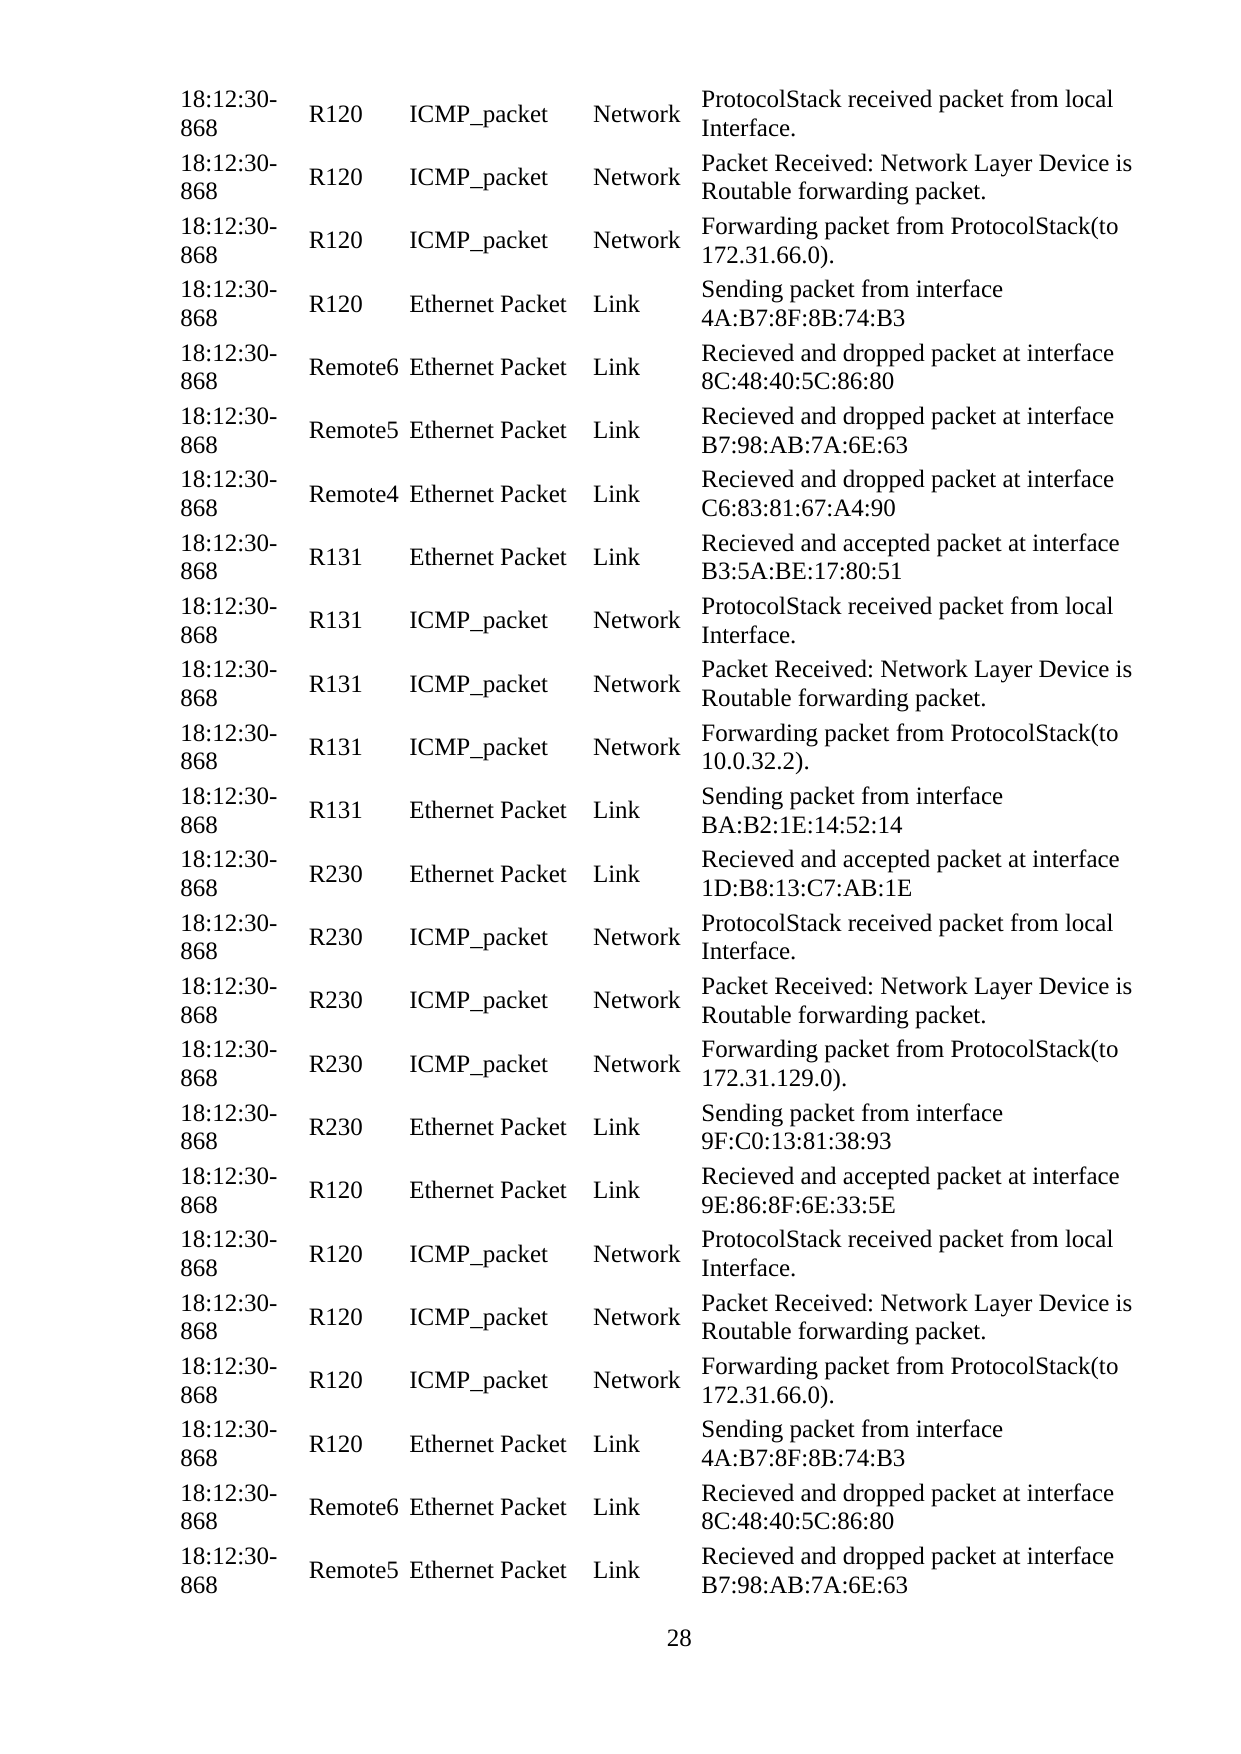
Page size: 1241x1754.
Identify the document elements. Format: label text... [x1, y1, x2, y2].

table_cell Remote5 [306, 398, 406, 461]
table_cell 18:12:30-868 [177, 651, 306, 715]
table_cell 18:12:30-868 [177, 715, 306, 778]
table_cell Network [590, 968, 698, 1031]
table_cell Link [590, 841, 698, 905]
table_cell ICMP_packet [406, 145, 590, 208]
table_cell Recieved and dropped packet at interface B7:98:AB:7A:6E:63 [698, 398, 1181, 461]
table_cell Ethernet Packet [406, 1095, 590, 1158]
table_cell Forwarding packet from ProtocolStack(to 172.31.66.0). [698, 1348, 1181, 1411]
table_cell Sending packet from interface 4A:B7:8F:8B:74:B3 [698, 1411, 1181, 1475]
table_cell Network [590, 588, 698, 651]
table_cell Ethernet Packet [406, 398, 590, 461]
table_cell ICMP_packet [406, 1285, 590, 1348]
table_cell 18:12:30-868 [177, 968, 306, 1031]
table_cell Network [590, 1221, 698, 1285]
table_cell Ethernet Packet [406, 778, 590, 841]
table_cell Sending packet from interface 9F:C0:13:81:38:93 [698, 1095, 1181, 1158]
table_cell R131 [306, 778, 406, 841]
table_cell Remote4 [306, 461, 406, 525]
table_cell R120 [306, 1158, 406, 1221]
table_cell Link [590, 335, 698, 398]
table_cell ICMP_packet [406, 81, 590, 145]
table_cell 18:12:30-868 [177, 525, 306, 588]
table_cell ProtocolStack received packet from local Interface. [698, 905, 1181, 968]
table_cell R120 [306, 145, 406, 208]
table_cell Recieved and dropped packet at interface 8C:48:40:5C:86:80 [698, 335, 1181, 398]
table_cell R131 [306, 651, 406, 715]
table_cell 18:12:30-868 [177, 1095, 306, 1158]
table_cell Link [590, 1095, 698, 1158]
table_cell R230 [306, 1031, 406, 1095]
table_cell ICMP_packet [406, 1031, 590, 1095]
table_cell Recieved and dropped packet at interface B7:98:AB:7A:6E:63 [698, 1538, 1181, 1601]
table_cell Link [590, 1411, 698, 1475]
table_cell ProtocolStack received packet from local Interface. [698, 1221, 1181, 1285]
table_cell Ethernet Packet [406, 1411, 590, 1475]
table_cell ICMP_packet [406, 715, 590, 778]
table_cell R120 [306, 1221, 406, 1285]
table_cell R120 [306, 271, 406, 335]
table_cell R230 [306, 841, 406, 905]
table_cell Ethernet Packet [406, 1475, 590, 1538]
table_cell Packet Received: Network Layer Device is Routable forwarding packet. [698, 145, 1181, 208]
table_cell Sending packet from interface 4A:B7:8F:8B:74:B3 [698, 271, 1181, 335]
table_cell R120 [306, 208, 406, 271]
table_cell Forwarding packet from ProtocolStack(to 172.31.129.0). [698, 1031, 1181, 1095]
table_cell R230 [306, 968, 406, 1031]
table_cell Network [590, 81, 698, 145]
table_cell Link [590, 461, 698, 525]
table_cell 18:12:30-868 [177, 1475, 306, 1538]
table_cell Link [590, 1475, 698, 1538]
table_cell 18:12:30-868 [177, 1221, 306, 1285]
table_cell Link [590, 1158, 698, 1221]
table_cell Ethernet Packet [406, 335, 590, 398]
table_cell 18:12:30-868 [177, 778, 306, 841]
table_cell Recieved and dropped packet at interface 8C:48:40:5C:86:80 [698, 1475, 1181, 1538]
table_cell Link [590, 271, 698, 335]
table_cell Packet Received: Network Layer Device is Routable forwarding packet. [698, 651, 1181, 715]
table_cell Remote6 [306, 1475, 406, 1538]
table_cell R120 [306, 1285, 406, 1348]
table_cell 18:12:30-868 [177, 1285, 306, 1348]
table_cell R131 [306, 715, 406, 778]
table_cell ProtocolStack received packet from local Interface. [698, 588, 1181, 651]
table_cell ICMP_packet [406, 1348, 590, 1411]
table_cell Network [590, 905, 698, 968]
table_cell Network [590, 145, 698, 208]
table_cell Network [590, 715, 698, 778]
table_cell 18:12:30-868 [177, 841, 306, 905]
table_cell 18:12:30-868 [177, 208, 306, 271]
table_cell Packet Received: Network Layer Device is Routable forwarding packet. [698, 1285, 1181, 1348]
table_cell Ethernet Packet [406, 461, 590, 525]
table_cell 18:12:30-868 [177, 1158, 306, 1221]
table_cell Sending packet from interface BA:B2:1E:14:52:14 [698, 778, 1181, 841]
table_cell Ethernet Packet [406, 1158, 590, 1221]
table_cell Ethernet Packet [406, 525, 590, 588]
table_cell R131 [306, 588, 406, 651]
table_cell ICMP_packet [406, 905, 590, 968]
table_cell Link [590, 525, 698, 588]
table_cell 18:12:30-868 [177, 588, 306, 651]
table_cell Network [590, 651, 698, 715]
table_cell Remote5 [306, 1538, 406, 1601]
table_cell Recieved and dropped packet at interface C6:83:81:67:A4:90 [698, 461, 1181, 525]
table_cell Recieved and accepted packet at interface 9E:86:8F:6E:33:5E [698, 1158, 1181, 1221]
table_cell Network [590, 1285, 698, 1348]
table_cell 18:12:30-868 [177, 271, 306, 335]
table_cell ICMP_packet [406, 208, 590, 271]
table_cell 18:12:30-868 [177, 81, 306, 145]
table_cell R120 [306, 81, 406, 145]
table_cell Link [590, 1538, 698, 1601]
table_cell Link [590, 398, 698, 461]
table_cell 18:12:30-868 [177, 1031, 306, 1095]
table_cell 18:12:30-868 [177, 398, 306, 461]
table_cell Network [590, 208, 698, 271]
table_cell R120 [306, 1348, 406, 1411]
table_cell R230 [306, 905, 406, 968]
table_cell Ethernet Packet [406, 1538, 590, 1601]
table_cell Ethernet Packet [406, 271, 590, 335]
table_cell 18:12:30-868 [177, 145, 306, 208]
table_cell Recieved and accepted packet at interface 1D:B8:13:C7:AB:1E [698, 841, 1181, 905]
table_cell 18:12:30-868 [177, 905, 306, 968]
table_cell Network [590, 1348, 698, 1411]
table_cell Recieved and accepted packet at interface B3:5A:BE:17:80:51 [698, 525, 1181, 588]
table_cell 18:12:30-868 [177, 461, 306, 525]
table_cell Packet Received: Network Layer Device is Routable forwarding packet. [698, 968, 1181, 1031]
table_cell ICMP_packet [406, 651, 590, 715]
table_cell Forwarding packet from ProtocolStack(to 172.31.66.0). [698, 208, 1181, 271]
table_cell Network [590, 1031, 698, 1095]
table_cell Ethernet Packet [406, 841, 590, 905]
table_cell ICMP_packet [406, 1221, 590, 1285]
table_cell Remote6 [306, 335, 406, 398]
table_cell 18:12:30-868 [177, 1348, 306, 1411]
table_cell ICMP_packet [406, 968, 590, 1031]
table_cell R131 [306, 525, 406, 588]
table_cell Forwarding packet from ProtocolStack(to 10.0.32.2). [698, 715, 1181, 778]
table_cell 18:12:30-868 [177, 1538, 306, 1601]
table_cell R120 [306, 1411, 406, 1475]
table_cell R230 [306, 1095, 406, 1158]
table_cell ICMP_packet [406, 588, 590, 651]
table_cell ProtocolStack received packet from local Interface. [698, 81, 1181, 145]
table_cell Link [590, 778, 698, 841]
table_cell 18:12:30-868 [177, 335, 306, 398]
table_cell 18:12:30-868 [177, 1411, 306, 1475]
